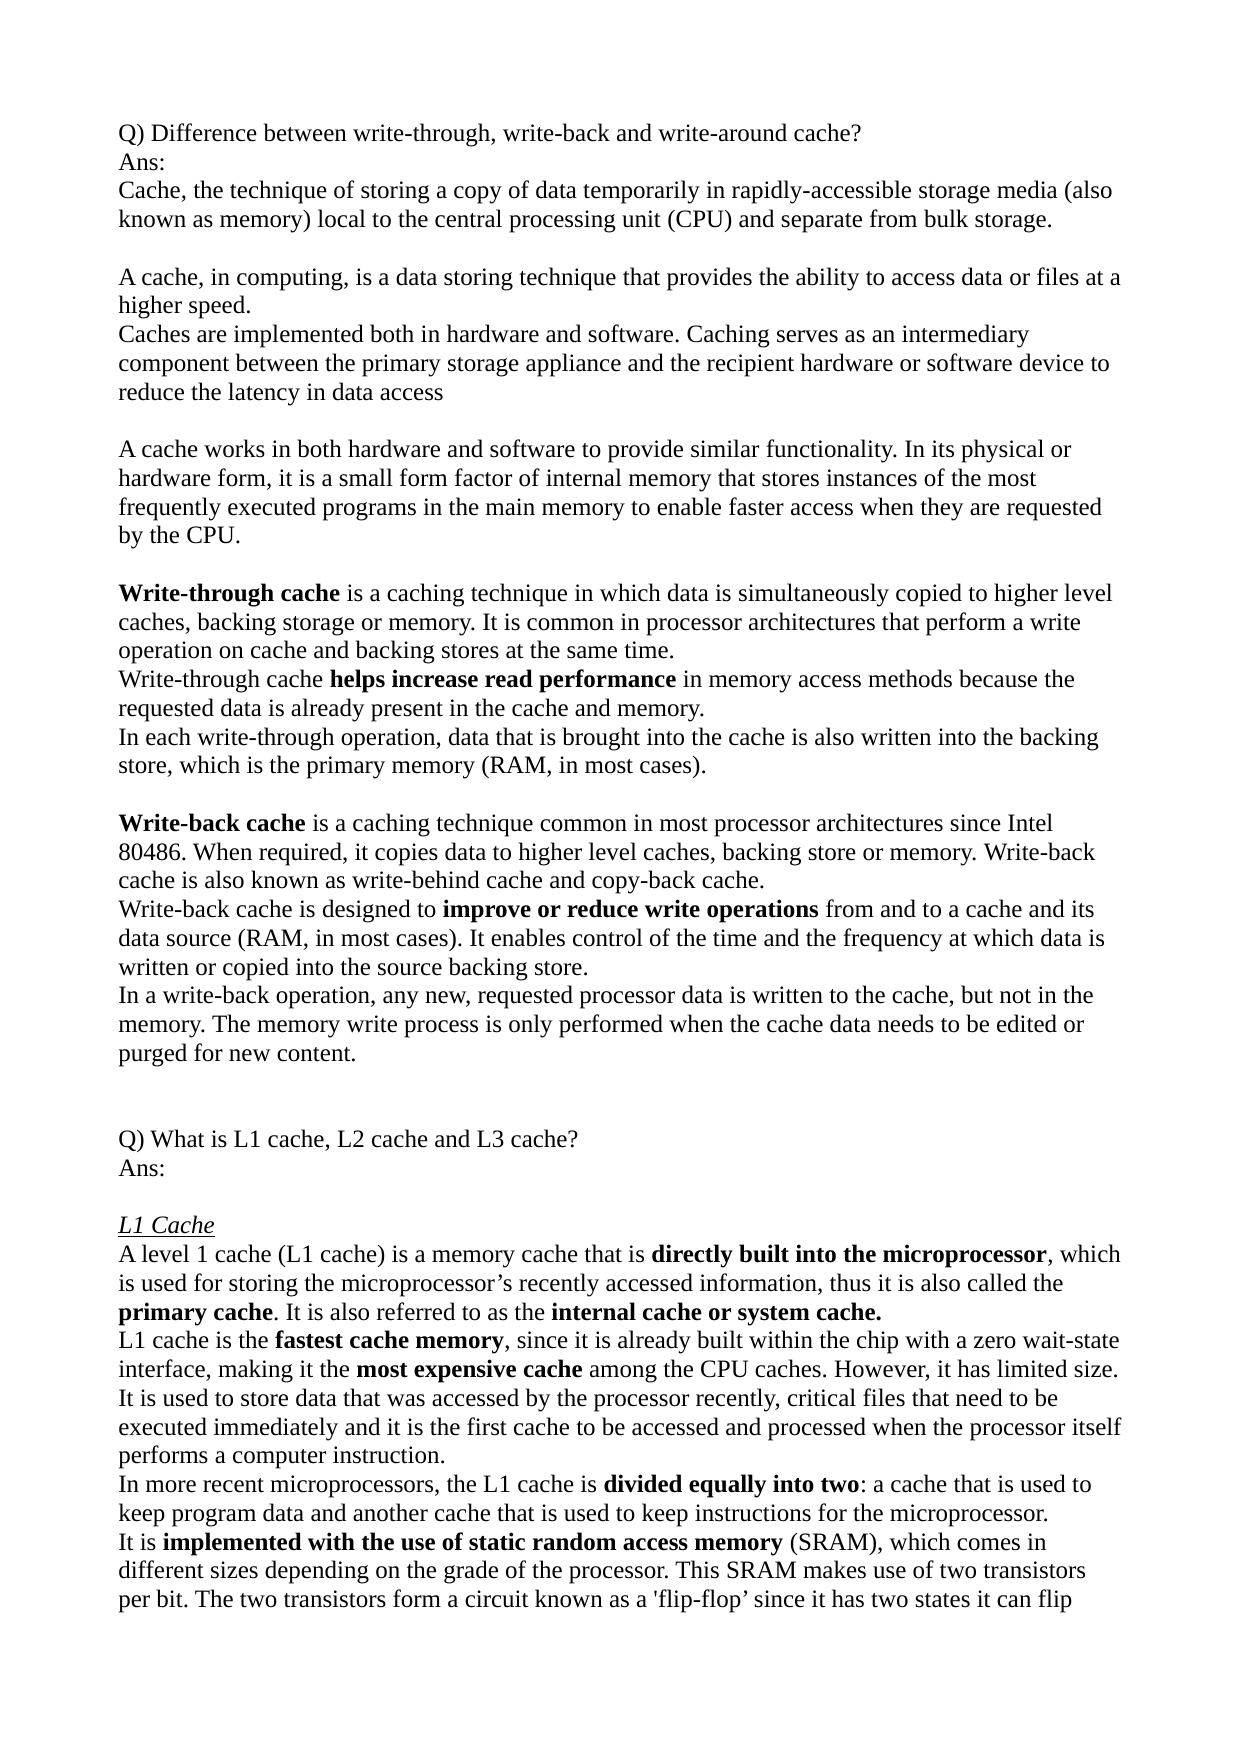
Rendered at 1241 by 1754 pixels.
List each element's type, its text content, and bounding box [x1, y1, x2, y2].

text A cache, in computing, is a data storing technique that provides the ability to access data or files at a higher speed. [118, 262, 1122, 319]
text L1 Cache [118, 1211, 1122, 1239]
text In more recent microprocessors, the L1 cache is divided equally into two: a cache that is used to keep program data and another cache that is used to keep instructions for the microprocessor. [118, 1469, 1122, 1527]
text In each write-through operation, data that is brought into the cache is also written into the backing store, which is the primary memory (RAM, in most cases). [118, 722, 1122, 779]
text Cache, the technique of storing a copy of data temporarily in rapidly-accessible storage media (also known as memory) local to the central processing unit (CPU) and separate from bulk storage. [118, 176, 1122, 233]
text In a write-back operation, any new, requested processor data is written to the cache, but not in the memory. The memory write process is only performed when the cache data needs to be edited or purged for new content. [118, 981, 1122, 1067]
text L1 cache is the fastest cache memory, since it is already built within the chip with a zero wait-state interface, making it the most expensive cache among the CPU caches. However, it has limited size. It is used to store data that was accessed by the processor recently, critical files that need to be executed immediately and it is the first cache to be accessed and processed when the processor itself performs a computer instruction. [118, 1326, 1122, 1469]
text Q) Difference between write-through, write-back and write-around cache? [118, 118, 1122, 147]
text Ans: [118, 1153, 1122, 1182]
text Ans: [118, 147, 1122, 176]
text A level 1 cache (L1 cache) is a memory cache that is directly built into the microprocessor, which is used for storing the microprocessor’s recently accessed information, thus it is also called the primary cache. It is also referred to as the internal cache or system cache. [118, 1239, 1122, 1326]
text Write-back cache is designed to improve or reduce write operations from and to a cache and its data source (RAM, in most cases). It enables control of the time and the frequency at which data is written or copied into the source backing store. [118, 894, 1122, 981]
text Caches are implemented both in hardware and software. Caching serves as an intermediary component between the primary storage appliance and the recipient hardware or software device to reduce the latency in data access [118, 319, 1122, 406]
text Write-back cache is a caching technique common in most processor architectures since Intel 80486. When required, it copies data to higher level caches, backing store or memory. Write-back cache is also known as write-behind cache and copy-back cache. [118, 808, 1122, 894]
text Write-through cache is a caching technique in which data is simultaneously copied to higher level caches, backing storage or memory. It is common in processor architectures that perform a write operation on cache and backing stores at the same time. [118, 578, 1122, 664]
text A cache works in both hardware and software to provide similar functionality. In its physical or hardware form, it is a small form factor of internal memory that stores instances of the most frequently executed programs in the main memory to enable faster access when they are requested by the CPU. [118, 434, 1122, 549]
text Q) What is L1 cache, L2 cache and L3 cache? [118, 1124, 1122, 1153]
text Write-through cache helps increase read performance in memory access methods because the requested data is already present in the cache and memory. [118, 664, 1122, 722]
text It is implemented with the use of static random access memory (SRAM), which comes in different sizes depending on the grade of the processor. This SRAM makes use of two transistors per bit. The two transistors form a circuit known as a 'flip-flop’ since it has two states it can flip [118, 1527, 1122, 1613]
